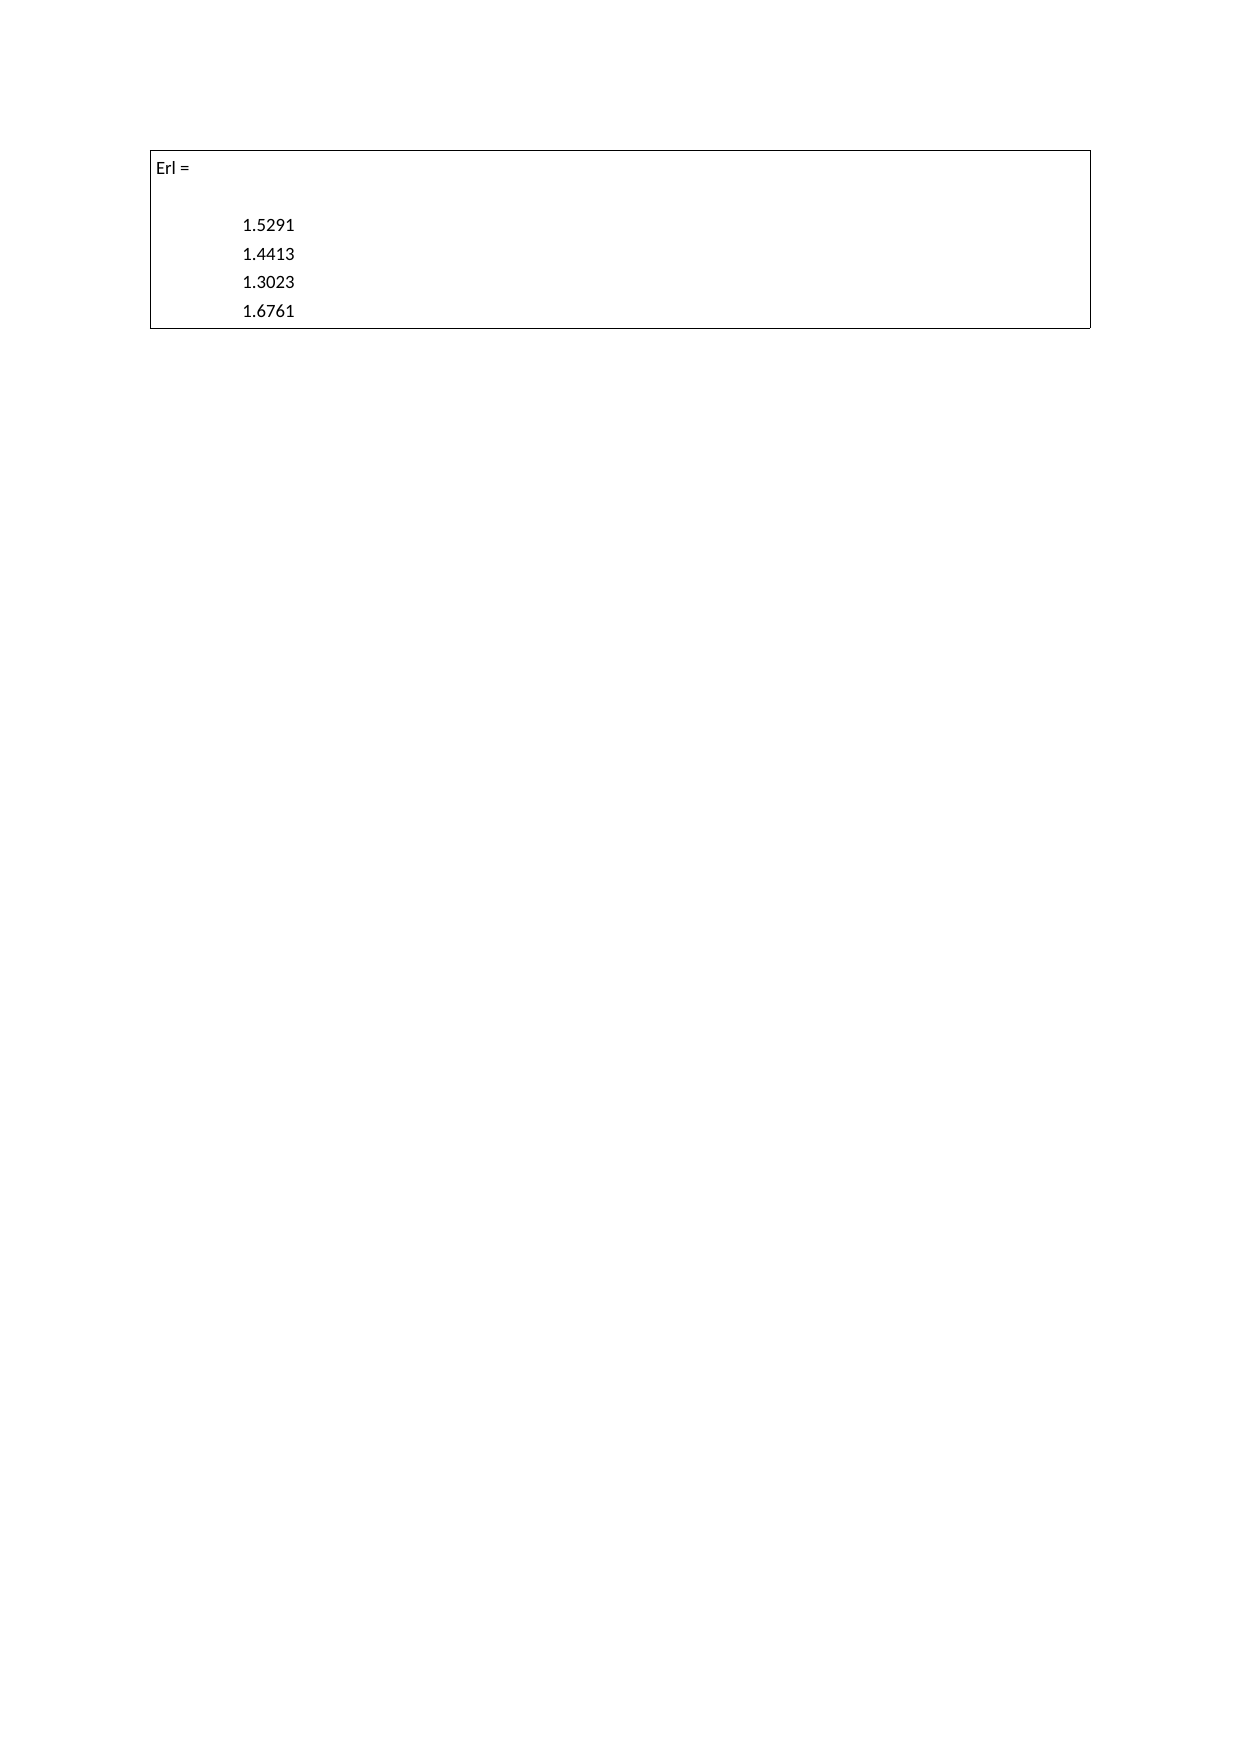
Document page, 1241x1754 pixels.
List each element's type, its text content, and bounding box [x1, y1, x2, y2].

table_header Erl = 1.5291 1.4413 1.3023 1.6761 [151, 151, 1090, 328]
